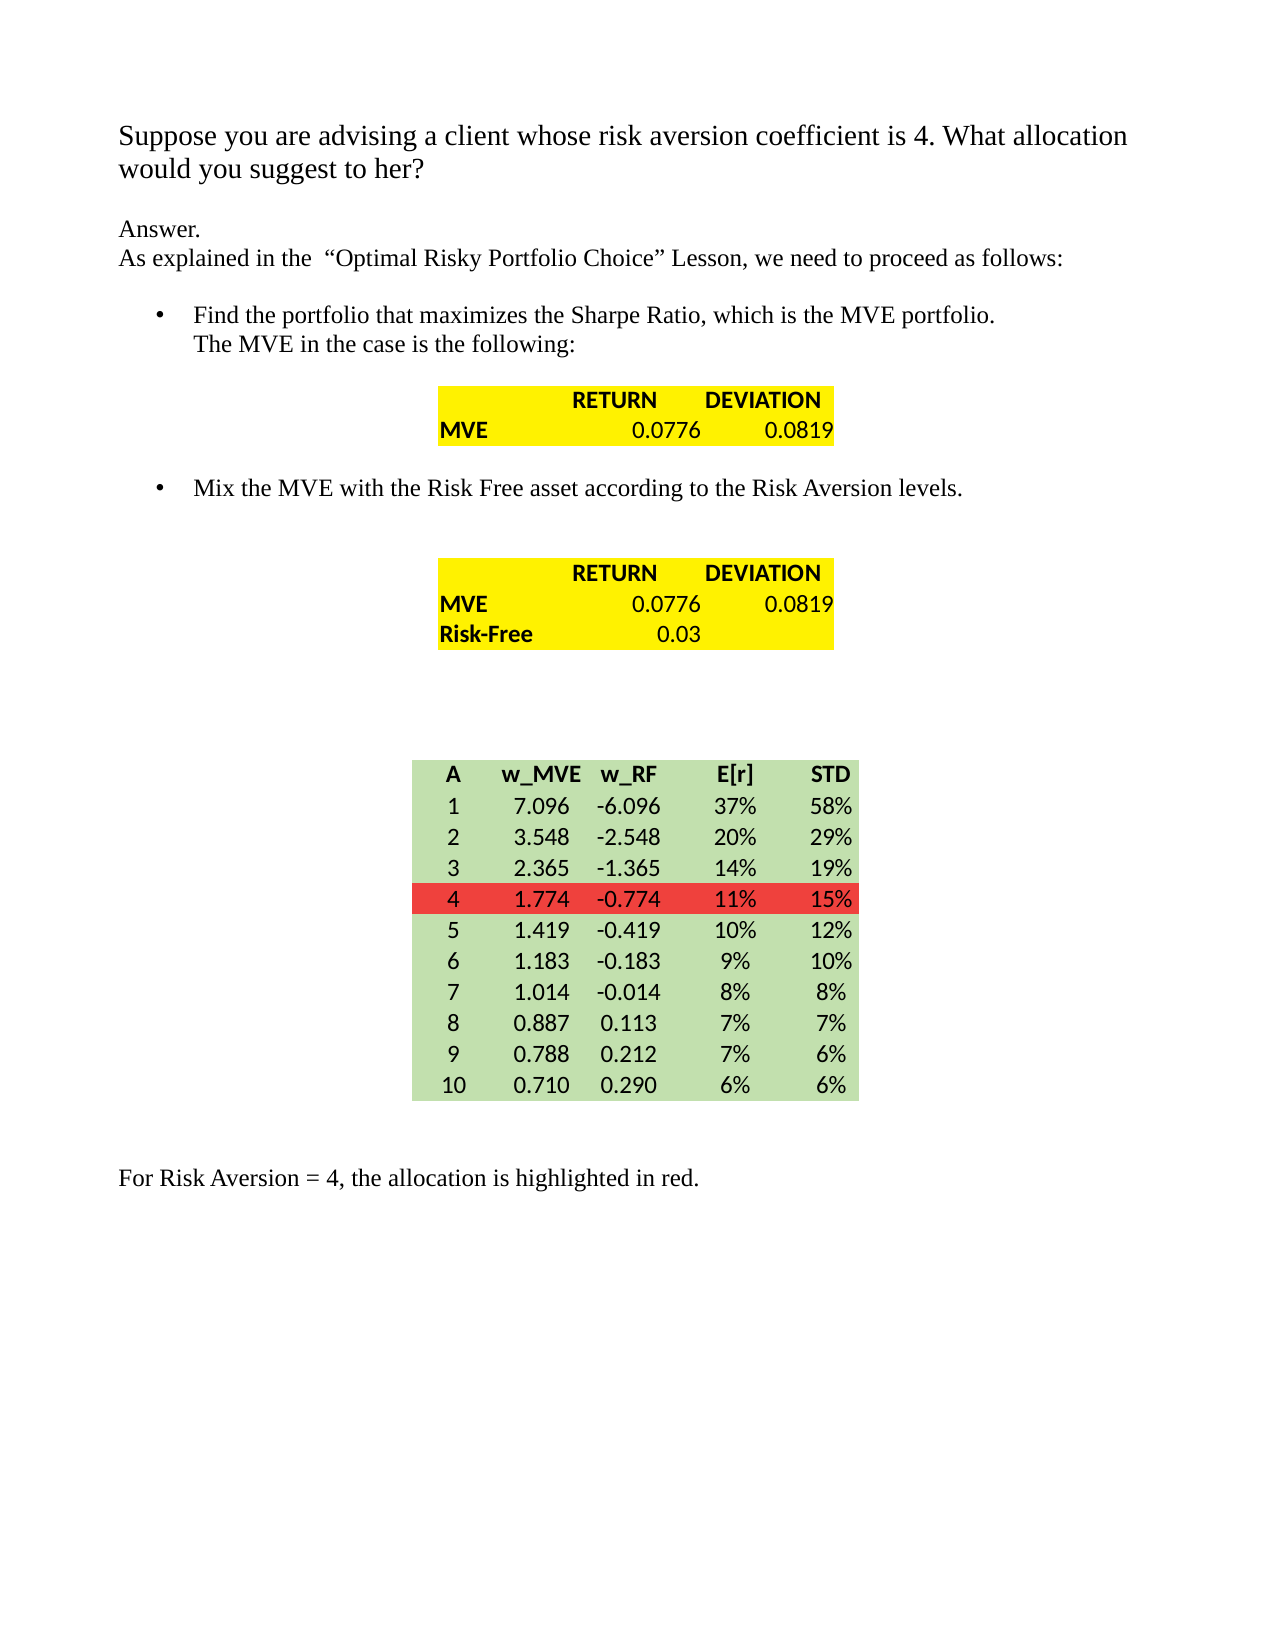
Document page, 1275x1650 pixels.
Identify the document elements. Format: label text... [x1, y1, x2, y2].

list Find the portfolio that maximizes the Sharpe Ratio, which is the MVE portfolio. [156, 300, 1157, 329]
list Mix the MVE with the Risk Free asset according to the Risk Aversion levels. [156, 473, 1157, 501]
text For Risk Aversion = 4, the allocation is highlighted in red. [118, 1163, 1157, 1191]
text As explained in the “Optimal Risky Portfolio Choice” Lesson, we need to proceed as follows: [118, 243, 1157, 271]
text Suppose you are advising a client whose risk aversion coefficient is 4. What allocation would you suggest to her? [118, 118, 1157, 185]
list The MVE in the case is the following: [156, 329, 1157, 358]
text Answer. [118, 214, 1157, 243]
